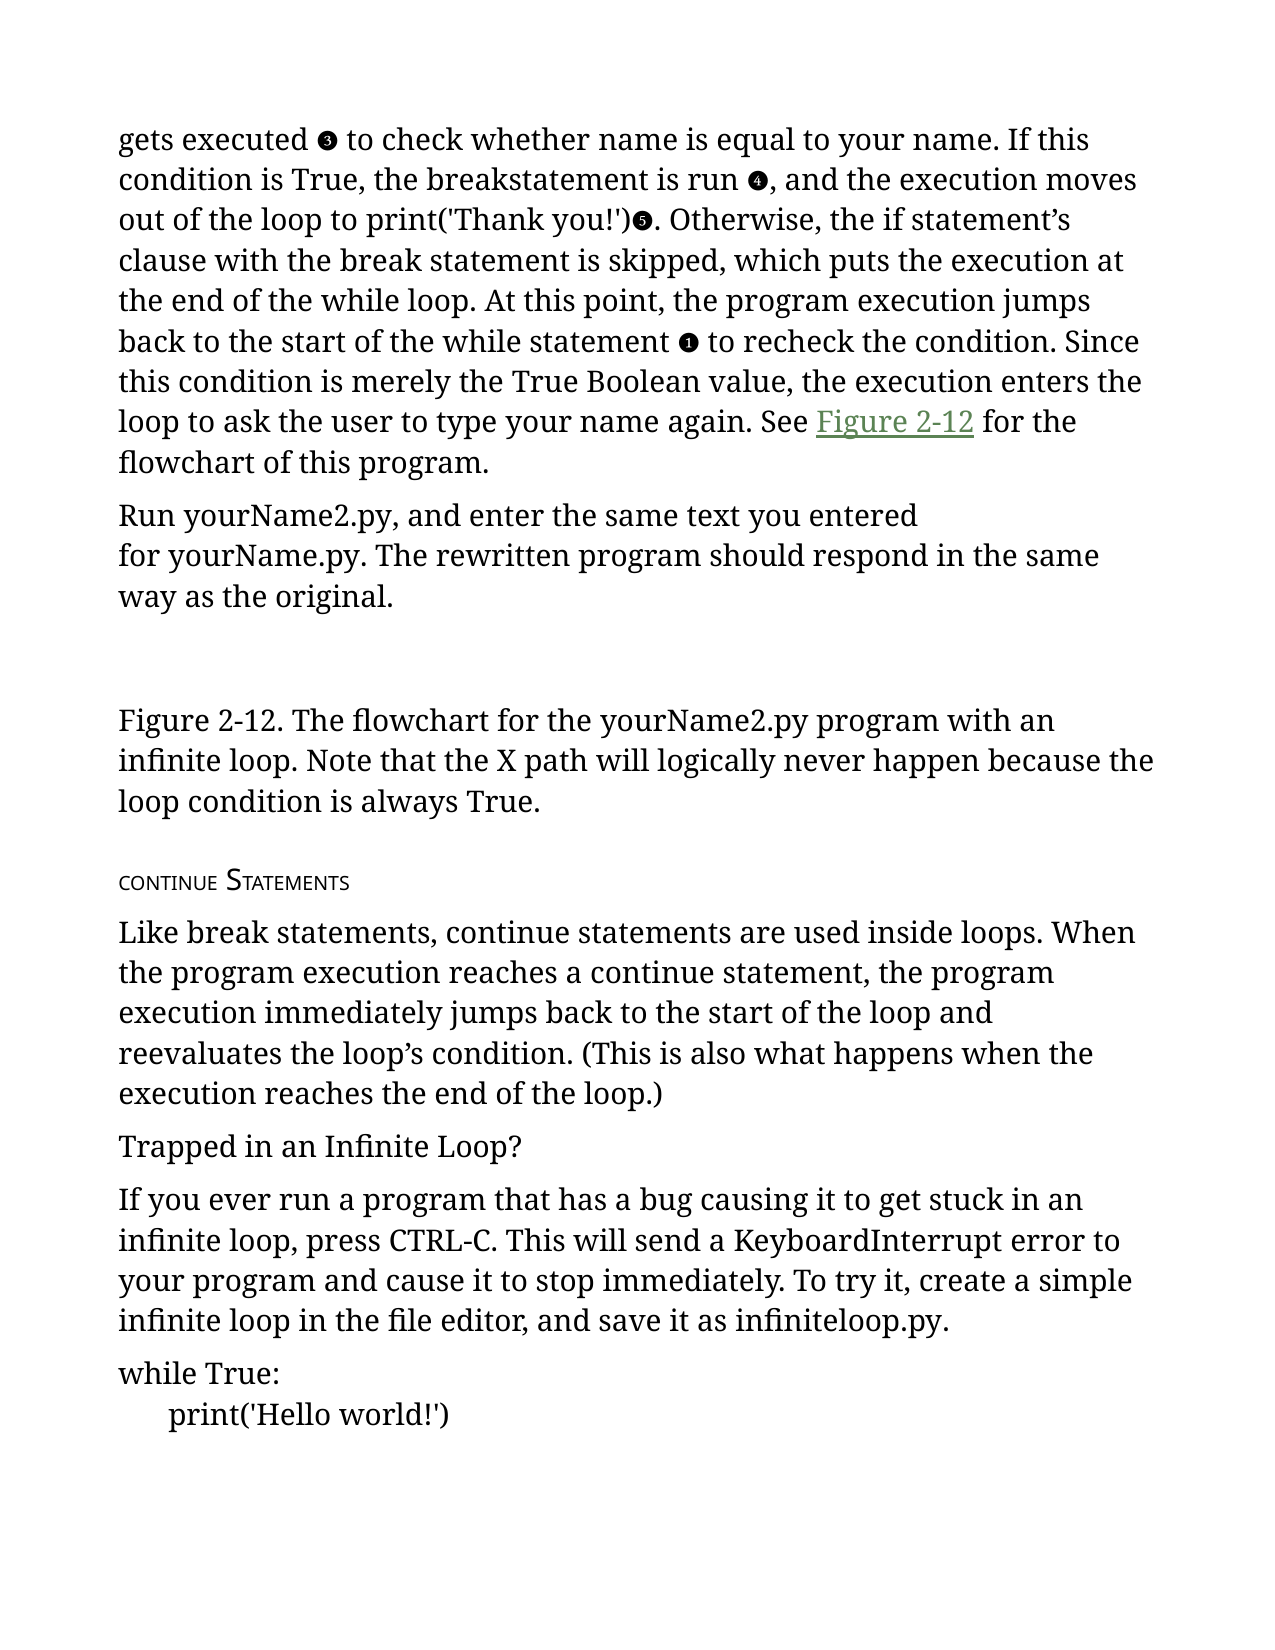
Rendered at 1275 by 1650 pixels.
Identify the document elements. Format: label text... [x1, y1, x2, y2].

text gets executed ❸ to check whether name is equal to your name. If this condition is True, the breakstatement is run ❹, and the execution moves out of the loop to print('Thank you!')❺. Otherwise, the if statement’s clause with the break statement is skipped, which puts the execution at the end of the while loop. At this point, the program execution jumps back to the start of the while statement ❶ to recheck the condition. Since this condition is merely the True Boolean value, the execution enters the loop to ask the user to type your name again. See Figure 2-12 for the flowchart of this program. [118, 118, 1157, 482]
text print('Hello world!') [118, 1393, 1157, 1434]
text while True: [118, 1353, 1157, 1393]
text Run yourName2.py, and enter the same text you entered for yourName.py. The rewritten program should respond in the same way as the original. [118, 494, 1157, 616]
text Figure 2-12. The flowchart for the yourName2.py program with an infinite loop. Note that the X path will logically never happen because the loop condition is always True. [118, 699, 1157, 821]
subtitle continue Statements [118, 858, 1157, 899]
text Like break statements, continue statements are used inside loops. When the program execution reaches a continue statement, the program execution immediately jumps back to the start of the loop and reevaluates the loop’s condition. (This is also what happens when the execution reaches the end of the loop.) [118, 911, 1157, 1113]
text If you ever run a program that has a bug causing it to get stuck in an infinite loop, press CTRL-C. This will send a KeyboardInterrupt error to your program and cause it to stop immediately. To try it, create a simple infinite loop in the file editor, and save it as infiniteloop.py. [118, 1179, 1157, 1340]
text Trapped in an Infinite Loop? [118, 1126, 1157, 1166]
